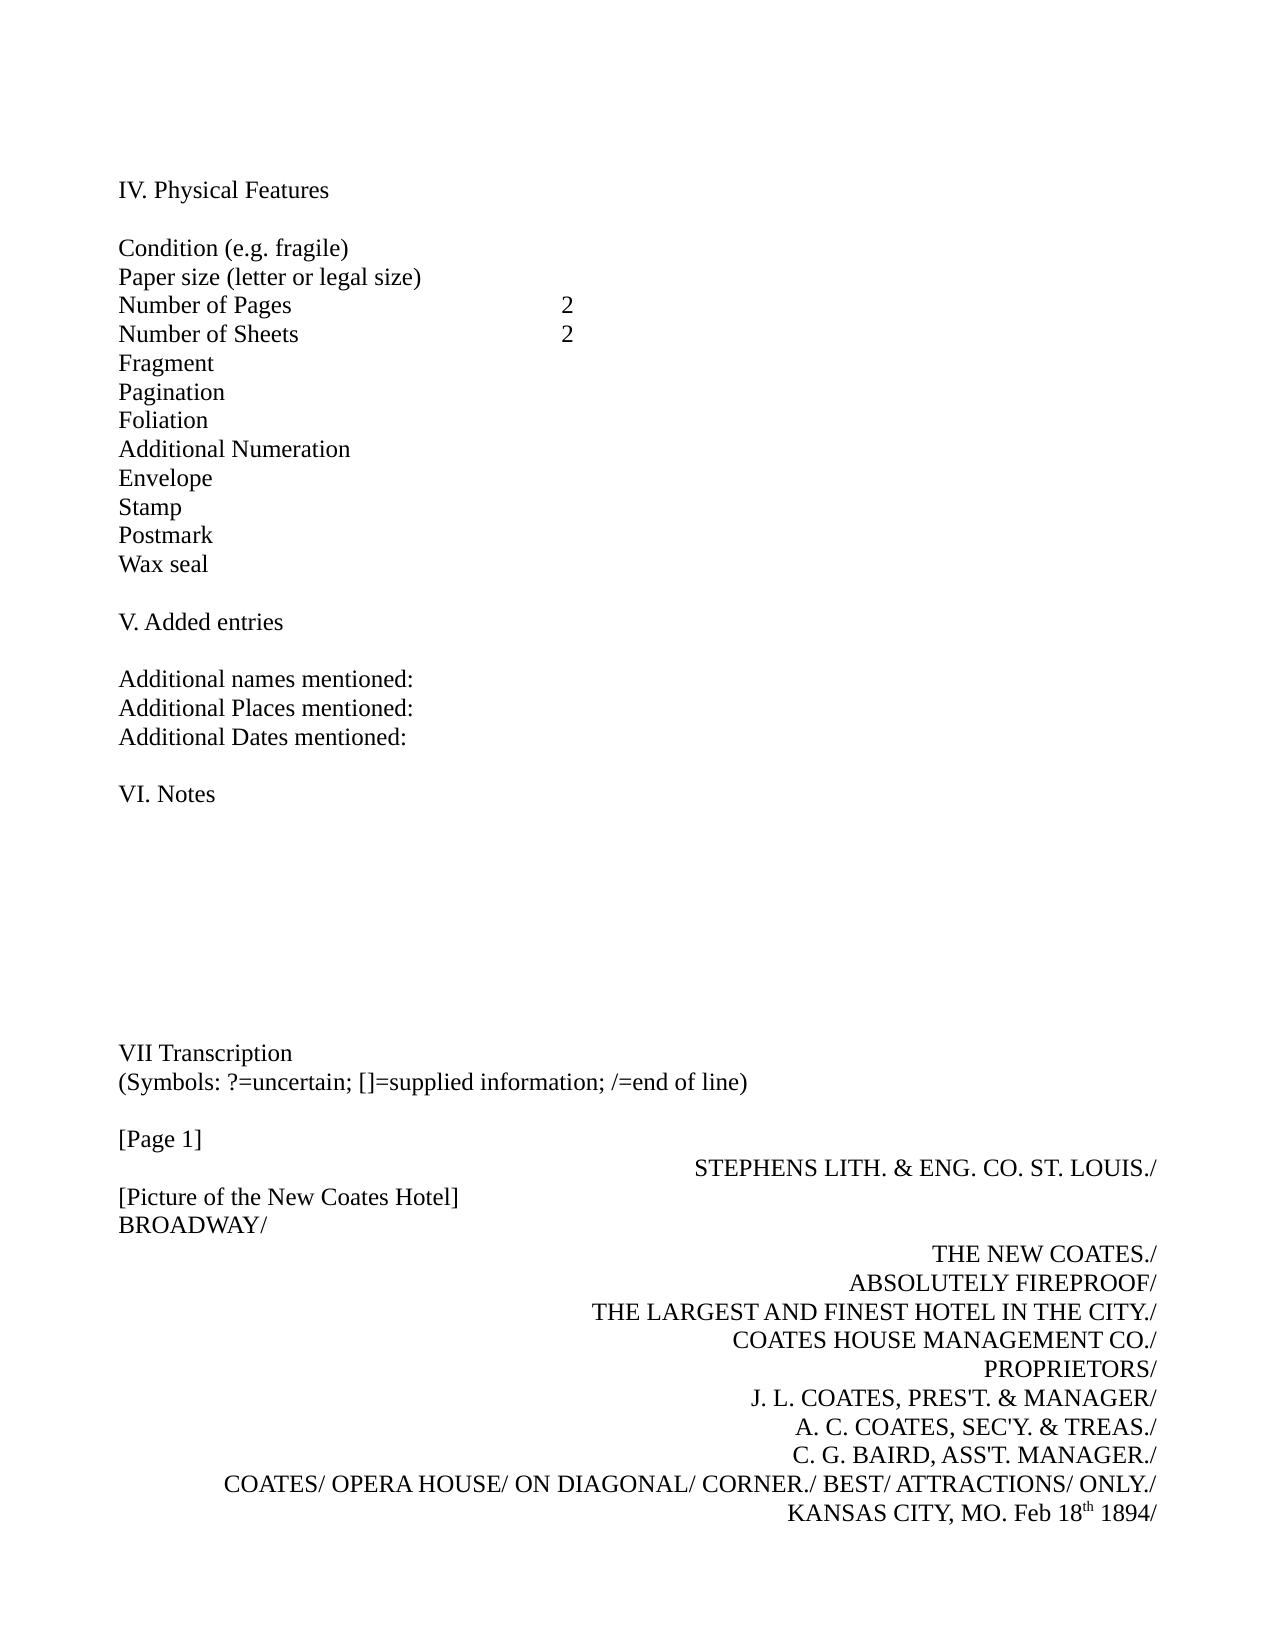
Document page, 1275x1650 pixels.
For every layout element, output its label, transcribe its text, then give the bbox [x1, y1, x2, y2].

text BROADWAY/ [118, 1211, 1157, 1239]
text [Page 1] [118, 1124, 1157, 1153]
text Paper size (letter or legal size) [118, 262, 1157, 291]
text (Symbols: ?=uncertain; []=supplied information; /=end of line) [118, 1067, 1157, 1096]
text Additional Dates mentioned: [118, 722, 1157, 751]
text C. G. BAIRD, ASS'T. MANAGER./ [118, 1441, 1157, 1469]
text Number of Sheets 2 [118, 319, 1157, 348]
text IV. Physical Features [118, 176, 1157, 204]
text Condition (e.g. fragile) [118, 233, 1157, 262]
text [Picture of the New Coates Hotel] [118, 1182, 1157, 1211]
text Stamp [118, 492, 1157, 521]
text COATES HOUSE MANAGEMENT CO./ [118, 1326, 1157, 1354]
text KANSAS CITY, MO. Feb 18th 1894/ [118, 1498, 1157, 1527]
text Postma rk [118, 521, 1157, 549]
text Number of Pages 2 [118, 291, 1157, 319]
text STEPHENS LITH. & ENG. CO. ST. LOUIS./ [118, 1153, 1157, 1182]
text Additional names mentioned: [118, 664, 1157, 693]
text VII Transcription [118, 1038, 1157, 1067]
text Additional Numeration [118, 434, 1157, 463]
text Wax seal [118, 549, 1157, 578]
text PROPRIETORS/ [118, 1354, 1157, 1383]
text V. Added entries [118, 607, 1157, 636]
text Envelope [118, 463, 1157, 492]
text J. L. COATES, PRES'T. & MANAGER/ [118, 1383, 1157, 1412]
text VI. Notes [118, 779, 1157, 808]
text THE NEW COATES./ [118, 1239, 1157, 1268]
text THE LARGEST AND FINEST HOTEL IN THE CITY./ [118, 1297, 1157, 1326]
text Pagination [118, 377, 1157, 406]
text Additional Places mentioned: [118, 693, 1157, 722]
text COATES/ OPERA HOUSE/ ON DIAGONAL/ CORNER./ BEST/ ATTRACTIONS/ ONLY./ [118, 1469, 1157, 1498]
text ABSOLUTELY FIREPROOF/ [118, 1268, 1157, 1297]
text A. C. COATES, SEC'Y. & TREAS./ [118, 1412, 1157, 1441]
text Foliation [118, 406, 1157, 434]
text Fragment [118, 348, 1157, 377]
